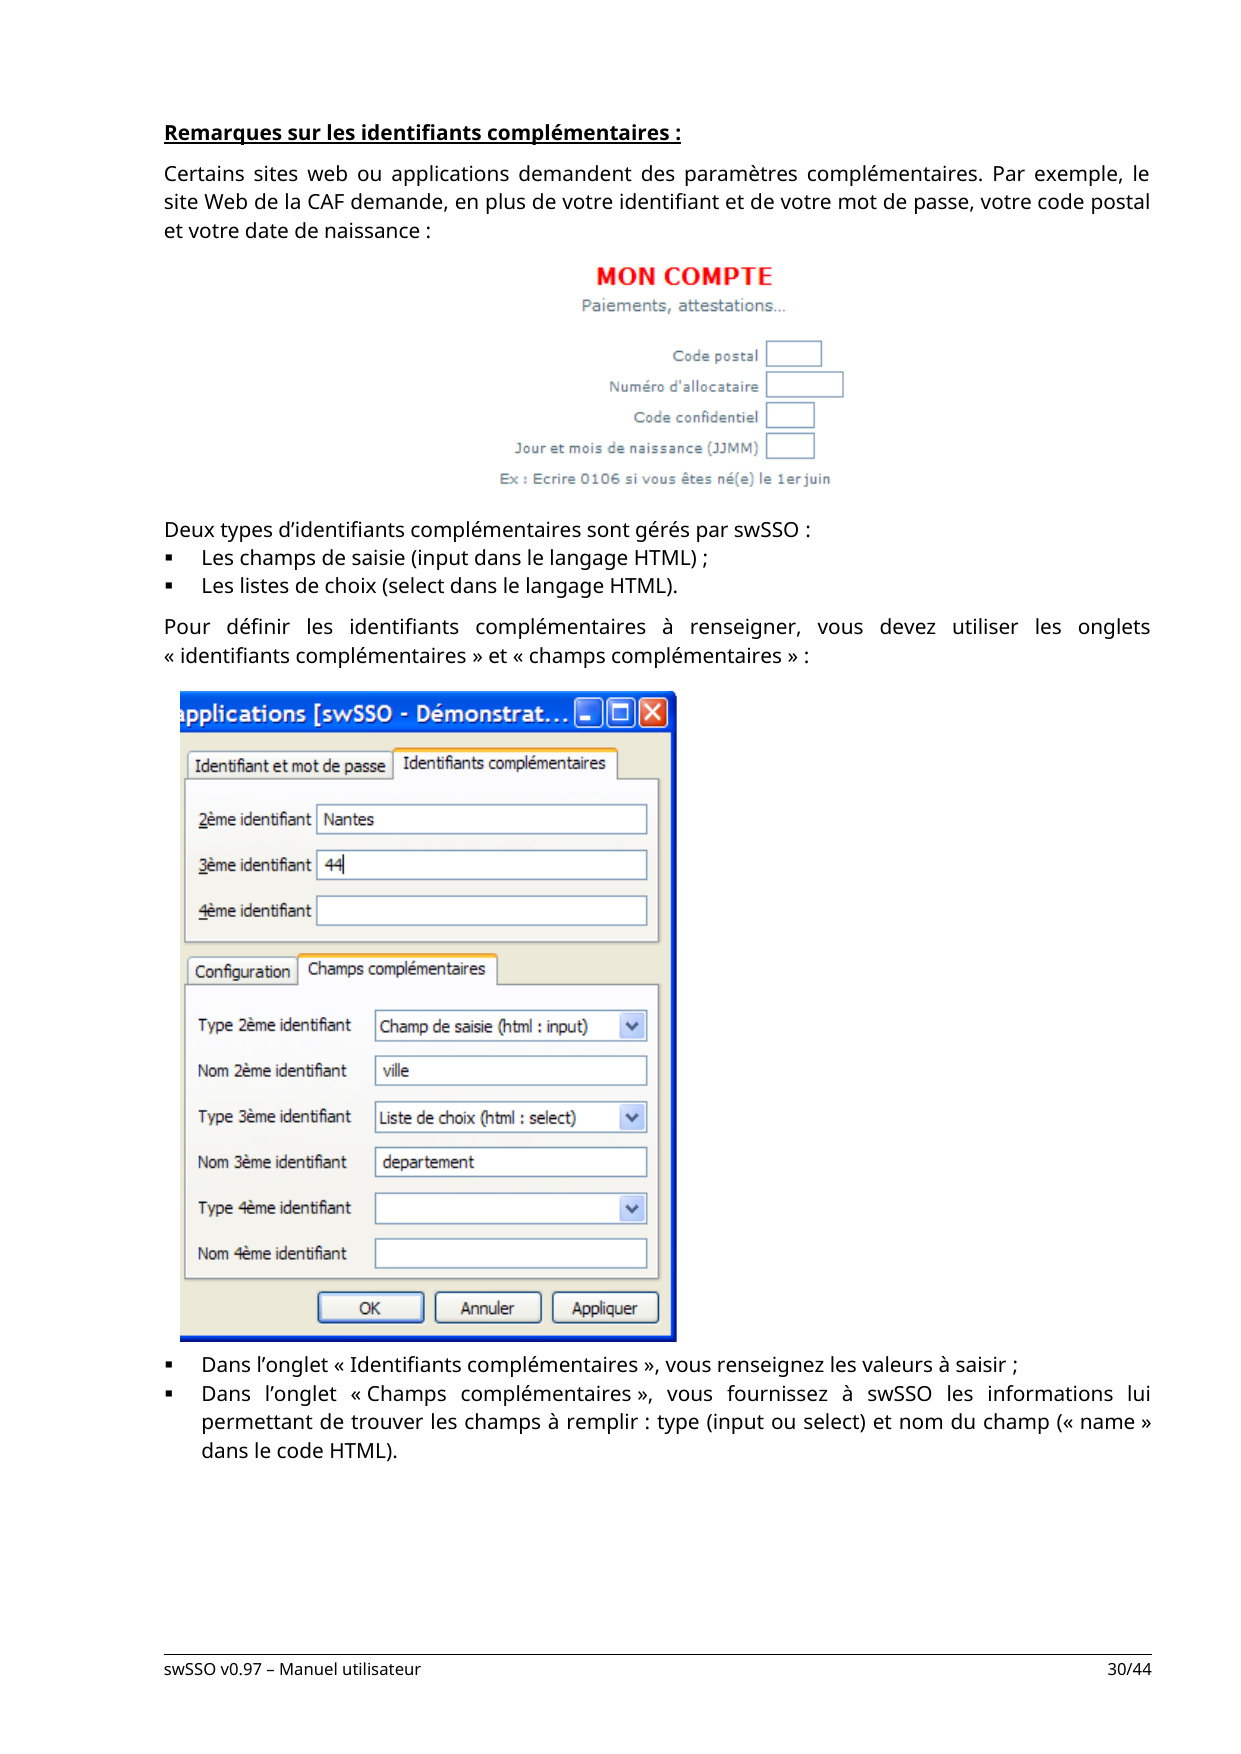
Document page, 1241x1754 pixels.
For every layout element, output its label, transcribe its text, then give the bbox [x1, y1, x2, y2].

text Certains sites web ou applications demandent des paramètres complémentaires. Par exemple, le site Web de la CAF demande, en plus de votre identifiant et de votre mot de passe, votre code postal et votre date de naissance : [164, 159, 1152, 244]
picture [486, 253, 867, 506]
list Remarques sur les identifiants complémentaires : [164, 118, 1152, 147]
picture [180, 691, 677, 1342]
list Les champs de saisie (input dans le langage HTML) ; [164, 543, 1152, 572]
text Pour définir les identifiants complémentaires à renseigner, vous devez utiliser les onglets « identifiants complémentaires » et « champs complémentaires » : [164, 612, 1152, 669]
list Dans l’onglet « Champs complémentaires », vous fournissez à swSSO les informations lui permettant de trouver les champs à remplir : type (input ou select) et nom du champ (« name » dans le code HTML). [164, 1379, 1152, 1464]
list Les listes de choix (select dans le langage HTML). [164, 572, 1152, 600]
list Dans l’onglet « Identifiants complémentaires », vous renseignez les valeurs à saisir ; [164, 1351, 1152, 1379]
list Deux types d’identifiants complémentaires sont gérés par swSSO : [164, 515, 1152, 543]
